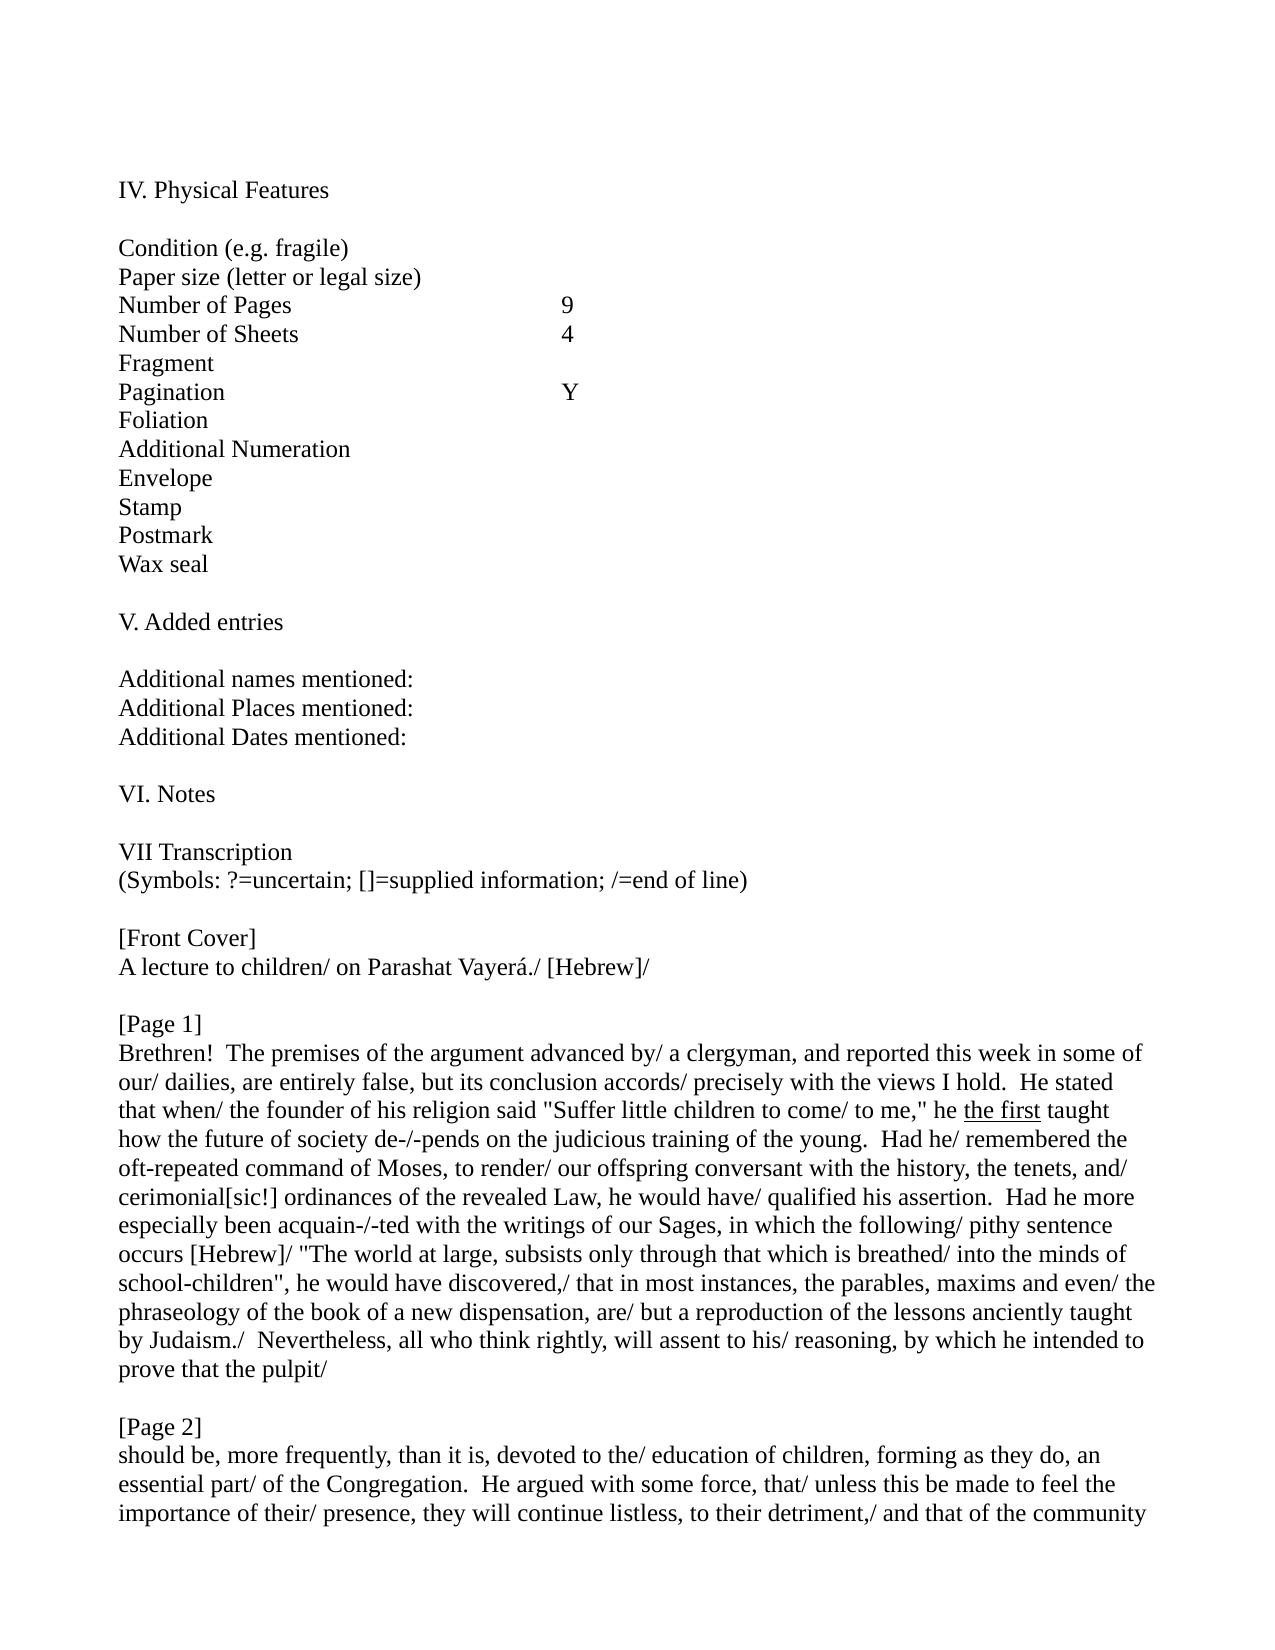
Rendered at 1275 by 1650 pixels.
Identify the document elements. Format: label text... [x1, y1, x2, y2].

text Paper size (letter or legal size) [118, 262, 1157, 291]
text Condition (e.g. fragile) [118, 233, 1157, 262]
text Pagination Y [118, 377, 1157, 406]
text Number of Pages 9 [118, 291, 1157, 319]
text Additional Numeration [118, 434, 1157, 463]
text VI. Notes [118, 779, 1157, 808]
text should be, more frequently, than it is, devoted to the/ education of children, forming as they do, an essential part/ of the Congregation. He argued with some force, that/ unless this be made to feel the importance of their/ presence, they will continue listless, to their detriment,/ and that of the community [118, 1441, 1157, 1527]
text Envelope [118, 463, 1157, 492]
text Additional Places mentioned: [118, 693, 1157, 722]
text Foliation [118, 406, 1157, 434]
text Number of Sheets 4 [118, 319, 1157, 348]
text (Symbols: ?=uncertain; []=supplied information; /=end of line) [118, 866, 1157, 894]
text Postma rk [118, 521, 1157, 549]
text Stamp [118, 492, 1157, 521]
text [Front Cover] [118, 923, 1157, 952]
text Brethren! The premises of the argument advanced by/ a clergyman, and reported this week in some of our/ dailies, are entirely false, but its conclusion accords/ precisely with the views I hold. He stated that when/ the founder of his religion said "Suffer little children to come/ to me," he the first taught how the future of society de-/-pends on the judicious training of the young. Had he/ remembered the oft-repeated command of Moses, to render/ our offspring conversant with the history, the tenets, and/ cerimonial[sic!] ordinances of the revealed Law, he would have/ qualified his assertion. Had he more especially been acquain-/-ted with the writings of our Sages, in which the following/ pithy sentence occurs [Hebrew]/ "The world at large, subsists only through that which is breathed/ into the minds of school-children", he would have discovered,/ that in most instances, the parables, maxims and even/ the phraseology of the book of a new dispensation, are/ but a reproduction of the lessons anciently taught by Judaism./ Nevertheless, all who think rightly, will assent to his/ reasoning, by which he intended to prove that the pulpit/ [118, 1038, 1157, 1383]
text A lecture to children/ on Parashat Vayerá./ [Hebrew]/ [118, 952, 1157, 981]
text VII Transcription [118, 837, 1157, 866]
text Additional Dates mentioned: [118, 722, 1157, 751]
text [Page 2] [118, 1412, 1157, 1441]
text Additional names mentioned: [118, 664, 1157, 693]
text IV. Physical Features [118, 176, 1157, 204]
text Fragment [118, 348, 1157, 377]
text V. Added entries [118, 607, 1157, 636]
text Wax seal [118, 549, 1157, 578]
text [Page 1] [118, 1009, 1157, 1038]
